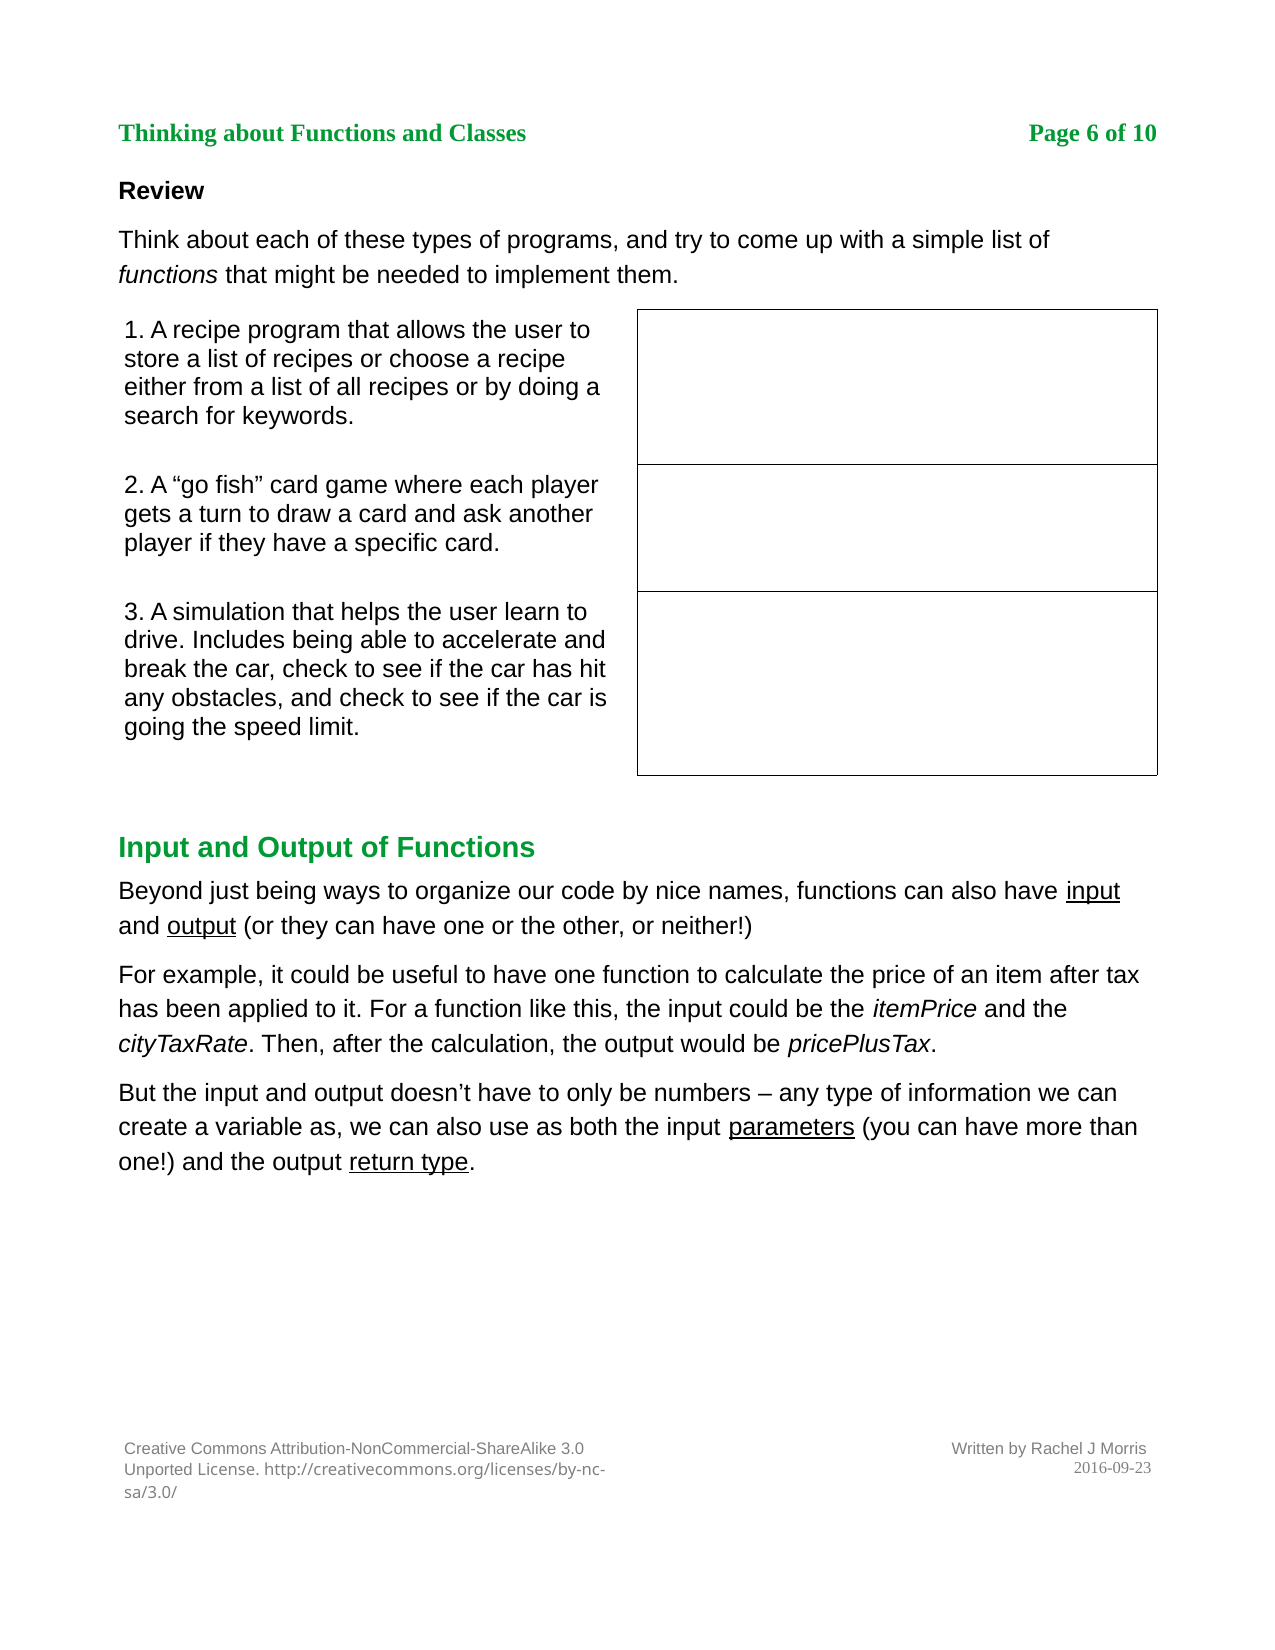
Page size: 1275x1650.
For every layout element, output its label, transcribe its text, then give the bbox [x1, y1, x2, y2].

subtitle Input and Output of Functions [118, 830, 1157, 864]
table_cell 2. A “go fish” card game where each player gets a turn to draw a card and ask another player if they have a specific card. [118, 464, 637, 591]
table_header [638, 310, 1157, 464]
table_cell 3. A simulation that helps the user learn to drive. Includes being able to accelerate and break the car, check to see if the car has hit any obstacles, and check to see if the car is going the speed limit. [118, 591, 637, 775]
table_header 1. A recipe program that allows the user to store a list of recipes or choose a recipe either from a list of all recipes or by doing a search for keywords. [118, 309, 637, 464]
text Review [118, 176, 1157, 205]
table_cell [638, 465, 1157, 591]
text For example, it could be useful to have one function to calculate the price of an item after tax has been applied to it. For a function like this, the input could be the itemPrice and the cityTaxRate. Then, after the calculation, the output would be pricePlusTax. [118, 960, 1157, 1058]
text But the input and output doesn’t have to only be numbers – any type of information we can create a variable as, we can also use as both the input parameters (you can have more than one!) and the output return type. [118, 1078, 1157, 1176]
text Beyond just being ways to organize our code by nice names, functions can also have input and output (or they can have one or the other, or neither!) [118, 876, 1157, 939]
text Think about each of these types of programs, and try to come up with a simple list of functions that might be needed to implement them. [118, 225, 1157, 289]
table_cell [638, 592, 1157, 775]
